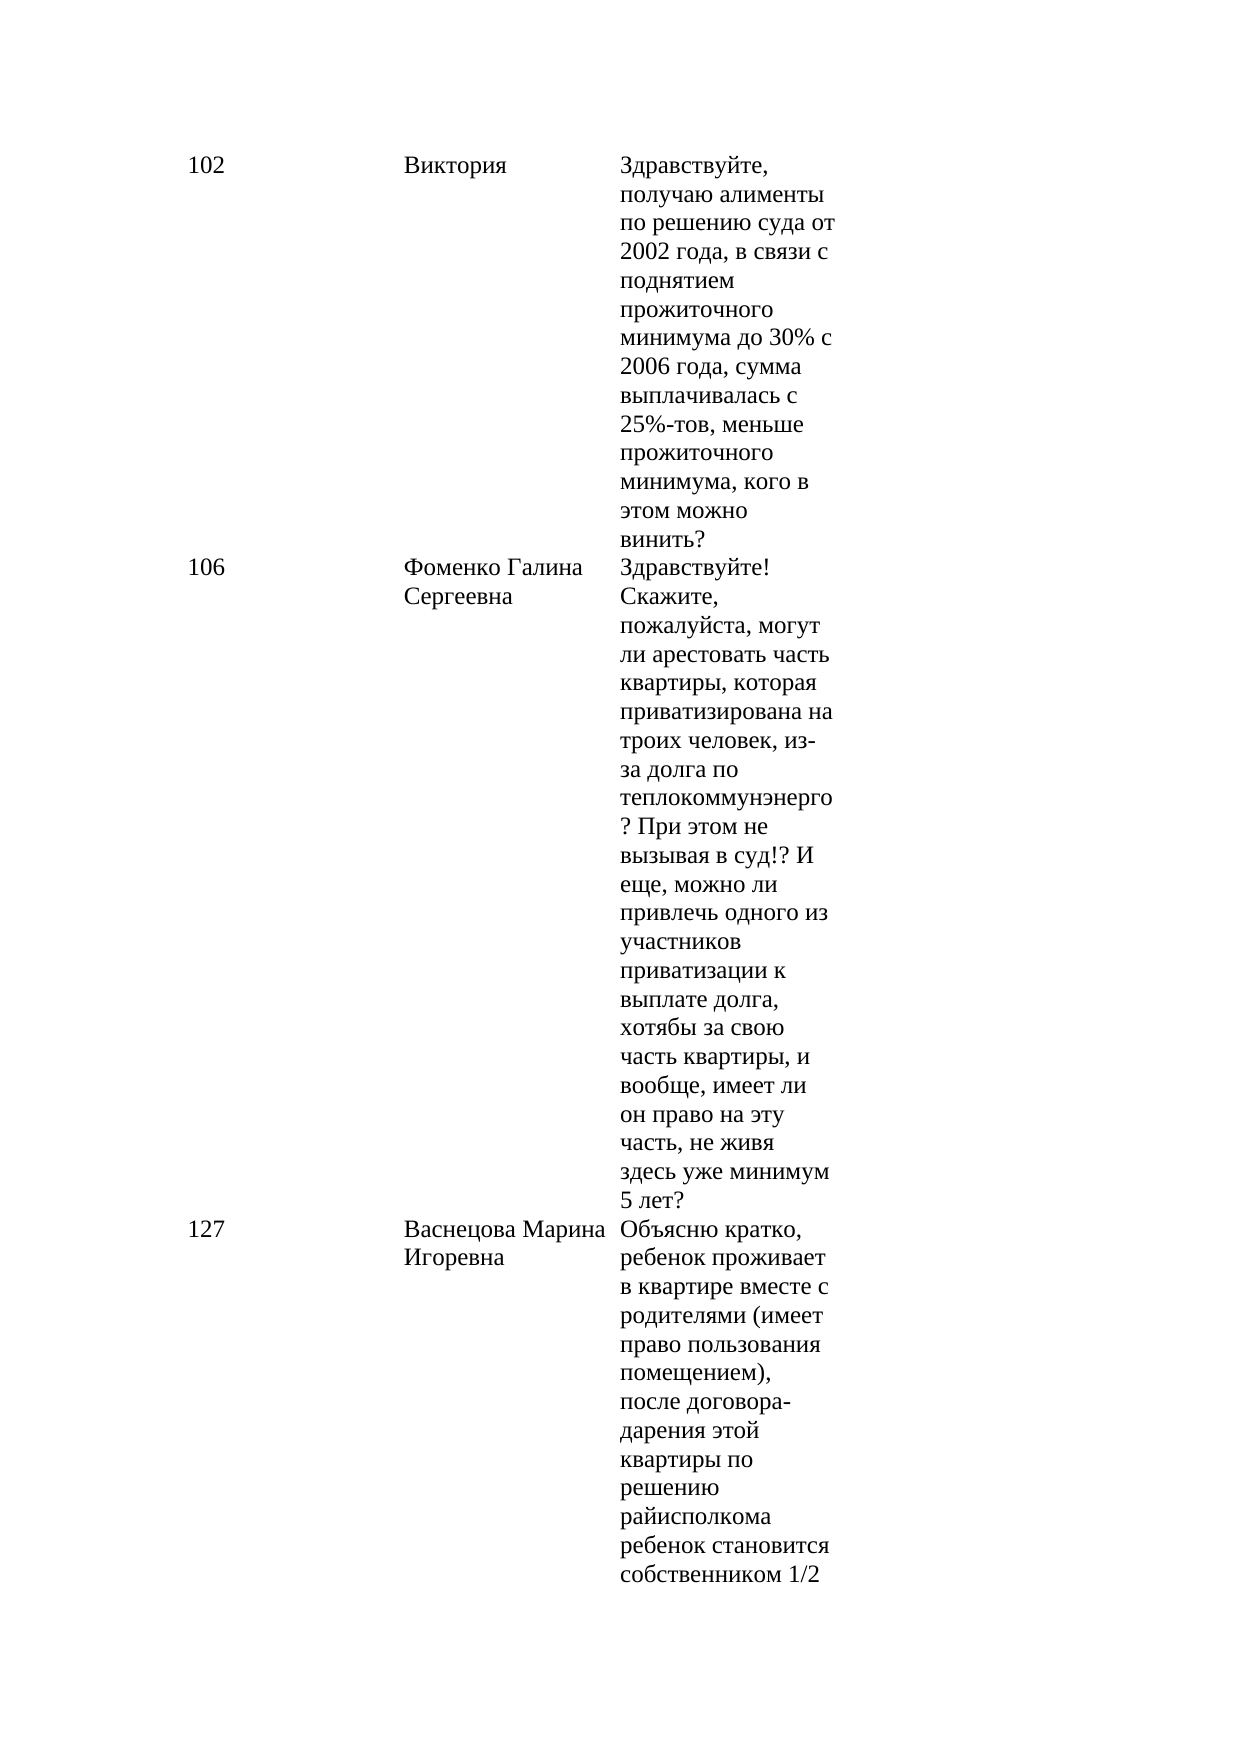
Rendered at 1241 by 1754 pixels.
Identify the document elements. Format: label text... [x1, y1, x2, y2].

table_cell 127 [188, 1214, 404, 1587]
table_cell Васнецова Марина Игоревна [404, 1214, 620, 1587]
table_cell Здравствуйте! Скажите, пожалуйста, могут ли арестовать часть квартиры, которая приватизирована на троих человек, из-за долга по теплокоммунэнерго? При этом не вызывая в суд!? И еще, можно ли привлечь одного из участников приватизации к выплате долга, хотябы за свою часть квартиры, и вообще, имеет ли он право на эту часть, не живя здесь уже минимум 5 лет? [620, 553, 836, 1214]
table_cell [836, 150, 1053, 552]
table_cell Виктория [404, 150, 620, 552]
table_cell [836, 553, 1053, 1214]
table_cell Здравствуйте, получаю алименты по решению суда от 2002 года, в связи с поднятием прожиточного минимума до 30% с 2006 года, сумма выплачивалась с 25%-тов, меньше прожиточного минимума, кого в этом можно винить? [620, 150, 836, 552]
table_cell [836, 1214, 1053, 1587]
table_cell 102 [188, 150, 404, 552]
table_cell 106 [188, 553, 404, 1214]
table_cell Объясню кратко, ребенок проживает в квартире вместе с родителями (имеет право пользования помещением), после договора-дарения этой квартиры по решению райисполкома ребенок становится собственником 1/2 [620, 1214, 836, 1587]
table_cell Фоменко Галина Сергеевна [404, 553, 620, 1214]
